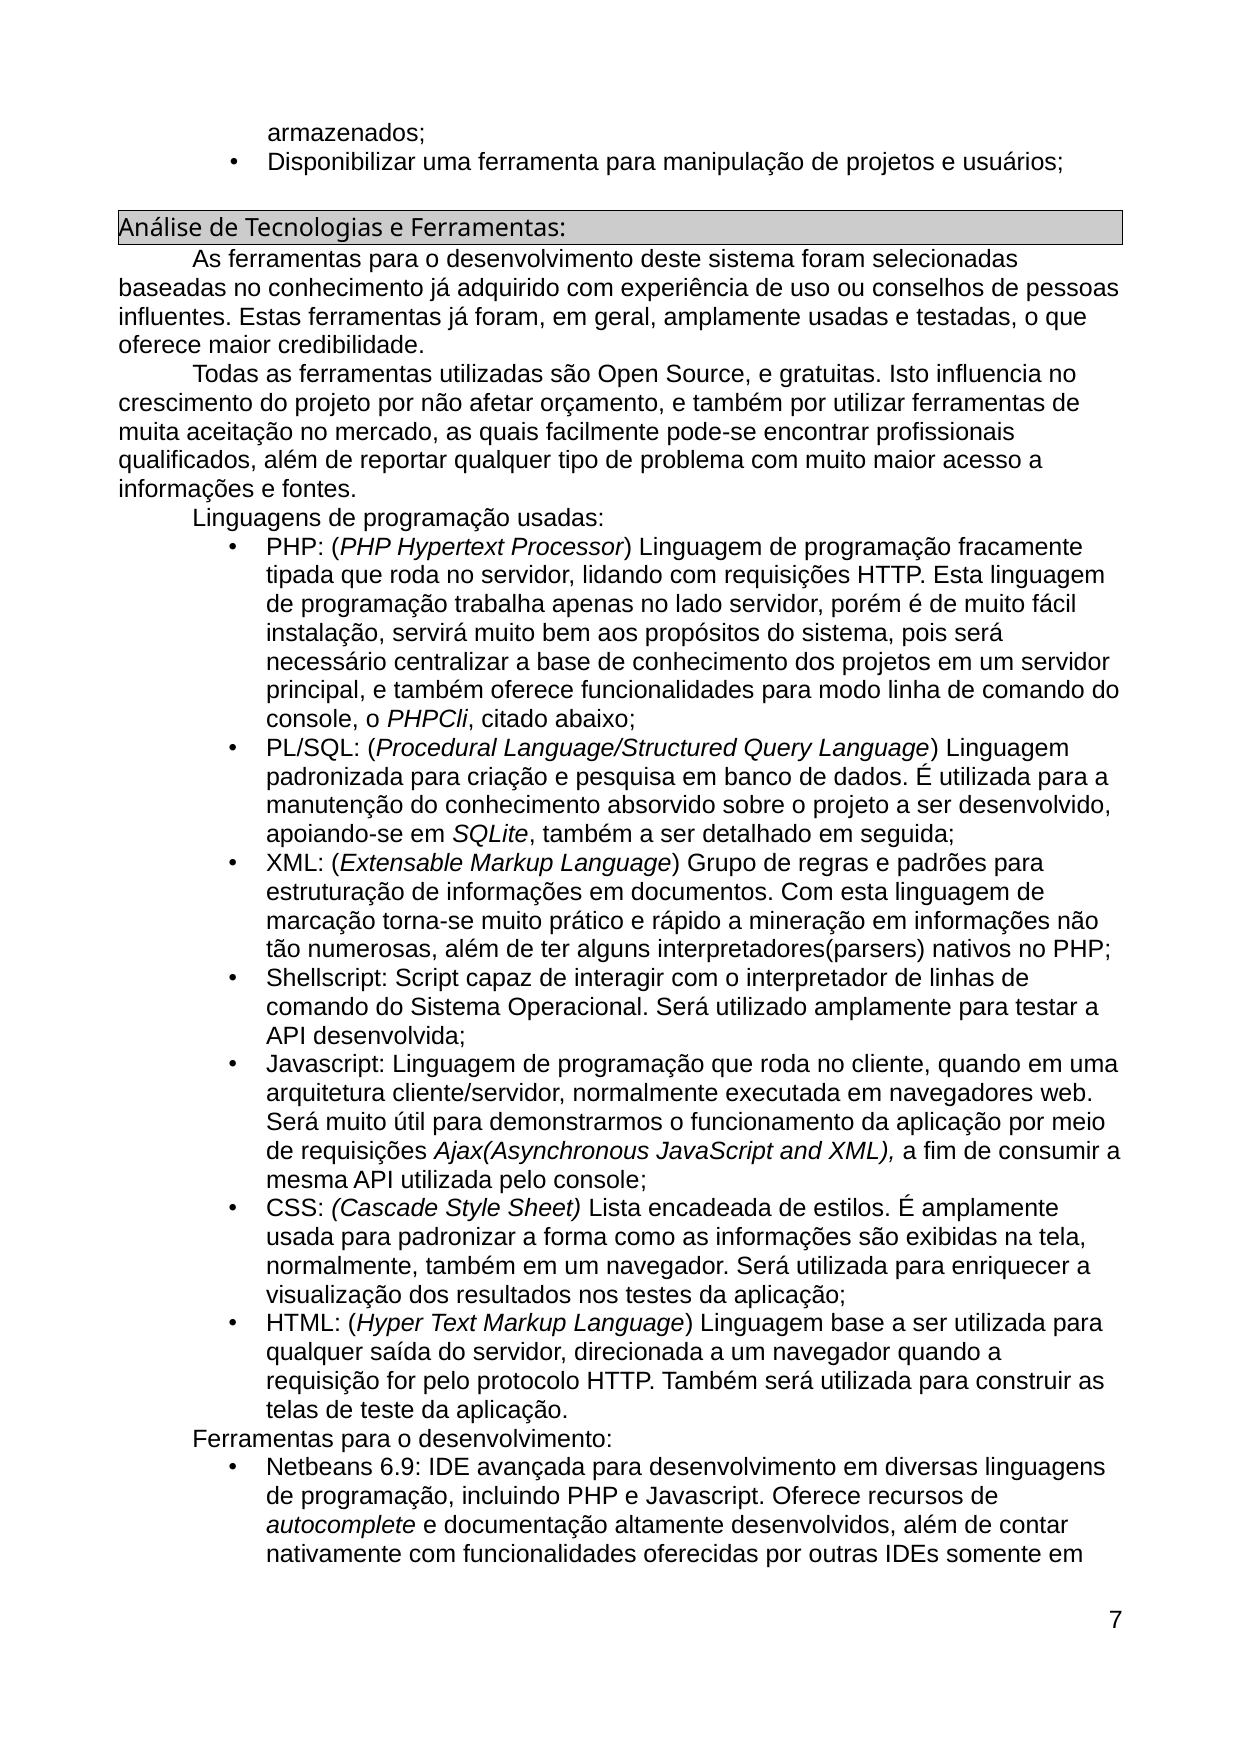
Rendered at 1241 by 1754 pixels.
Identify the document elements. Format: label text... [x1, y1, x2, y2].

list Disponibilizar uma ferramenta para manipulação de projetos e usuários; [229, 147, 1122, 176]
list Netbeans 6.9: IDE avançada para desenvolvimento em diversas linguagens de programação, incluindo PHP e Javascript. Oferece recursos de autocomplete e documentação altamente desenvolvidos, além de contar nativamente com funcionalidades oferecidas por outras IDEs somente em [228, 1452, 1122, 1567]
list HTML: (Hyper Text Markup Language) Linguagem base a ser utilizada para qualquer saída do servidor, direcionada a um navegador quando a requisição for pelo protocolo HTTP. Também será utilizada para construir as telas de teste da aplicação. [228, 1308, 1122, 1423]
text Linguagens de programação usadas: [118, 503, 1122, 532]
list XML: (Extensable Markup Language) Grupo de regras e padrões para estruturação de informações em documentos. Com esta linguagem de marcação torna-se muito prático e rápido a mineração em informações não tão numerosas, além de ter alguns interpretadores(parsers) nativos no PHP; [228, 848, 1122, 963]
list Javascript: Linguagem de programação que roda no cliente, quando em uma arquitetura cliente/servidor, normalmente executada em navegadores web. Será muito útil para demonstrarmos o funcionamento da aplicação por meio de requisições Ajax(Asynchronous JavaScript and XML), a fim de consumir a mesma API utilizada pelo console; [228, 1049, 1122, 1193]
list PL/SQL: (Procedural Language/Structured Query Language) Linguagem padronizada para criação e pesquisa em banco de dados. É utilizada para a manutenção do conhecimento absorvido sobre o projeto a ser desenvolvido, apoiando-se em SQLite, também a ser detalhado em seguida; [228, 733, 1122, 848]
text Todas as ferramentas utilizadas são Open Source, e gratuitas. Isto influencia no crescimento do projeto por não afetar orçamento, e também por utilizar ferramentas de muita aceitação no mercado, as quais facilmente pode-se encontrar profissionais qualificados, além de reportar qualquer tipo de problema com muito maior acesso a informações e fontes. [118, 359, 1122, 503]
list armazenados; [229, 118, 1122, 147]
text Ferramentas para o desenvolvimento: [118, 1423, 1122, 1452]
list CSS: (Cascade Style Sheet) Lista encadeada de estilos. É amplamente usada para padronizar a forma como as informações são exibidas na tela, normalmente, também em um navegador. Será utilizada para enriquecer a visualização dos resultados nos testes da aplicação; [228, 1193, 1122, 1308]
list PHP: (PHP Hypertext Processor) Linguagem de programação fracamente tipada que roda no servidor, lidando com requisições HTTP. Esta linguagem de programação trabalha apenas no lado servidor, porém é de muito fácil instalação, servirá muito bem aos propósitos do sistema, pois será necessário centralizar a base de conhecimento dos projetos em um servidor principal, e também oferece funcionalidades para modo linha de comando do console, o PHPCli, citado abaixo; [228, 532, 1122, 733]
list Shellscript: Script capaz de interagir com o interpretador de linhas de comando do Sistema Operacional. Será utilizado amplamente para testar a API desenvolvida; [228, 963, 1122, 1049]
text As ferramentas para o desenvolvimento deste sistema foram selecionadas baseadas no conhecimento já adquirido com experiência de uso ou conselhos de pessoas influentes. Estas ferramentas já foram, em geral, amplamente usadas e testadas, o que oferece maior credibilidade. [118, 245, 1122, 359]
